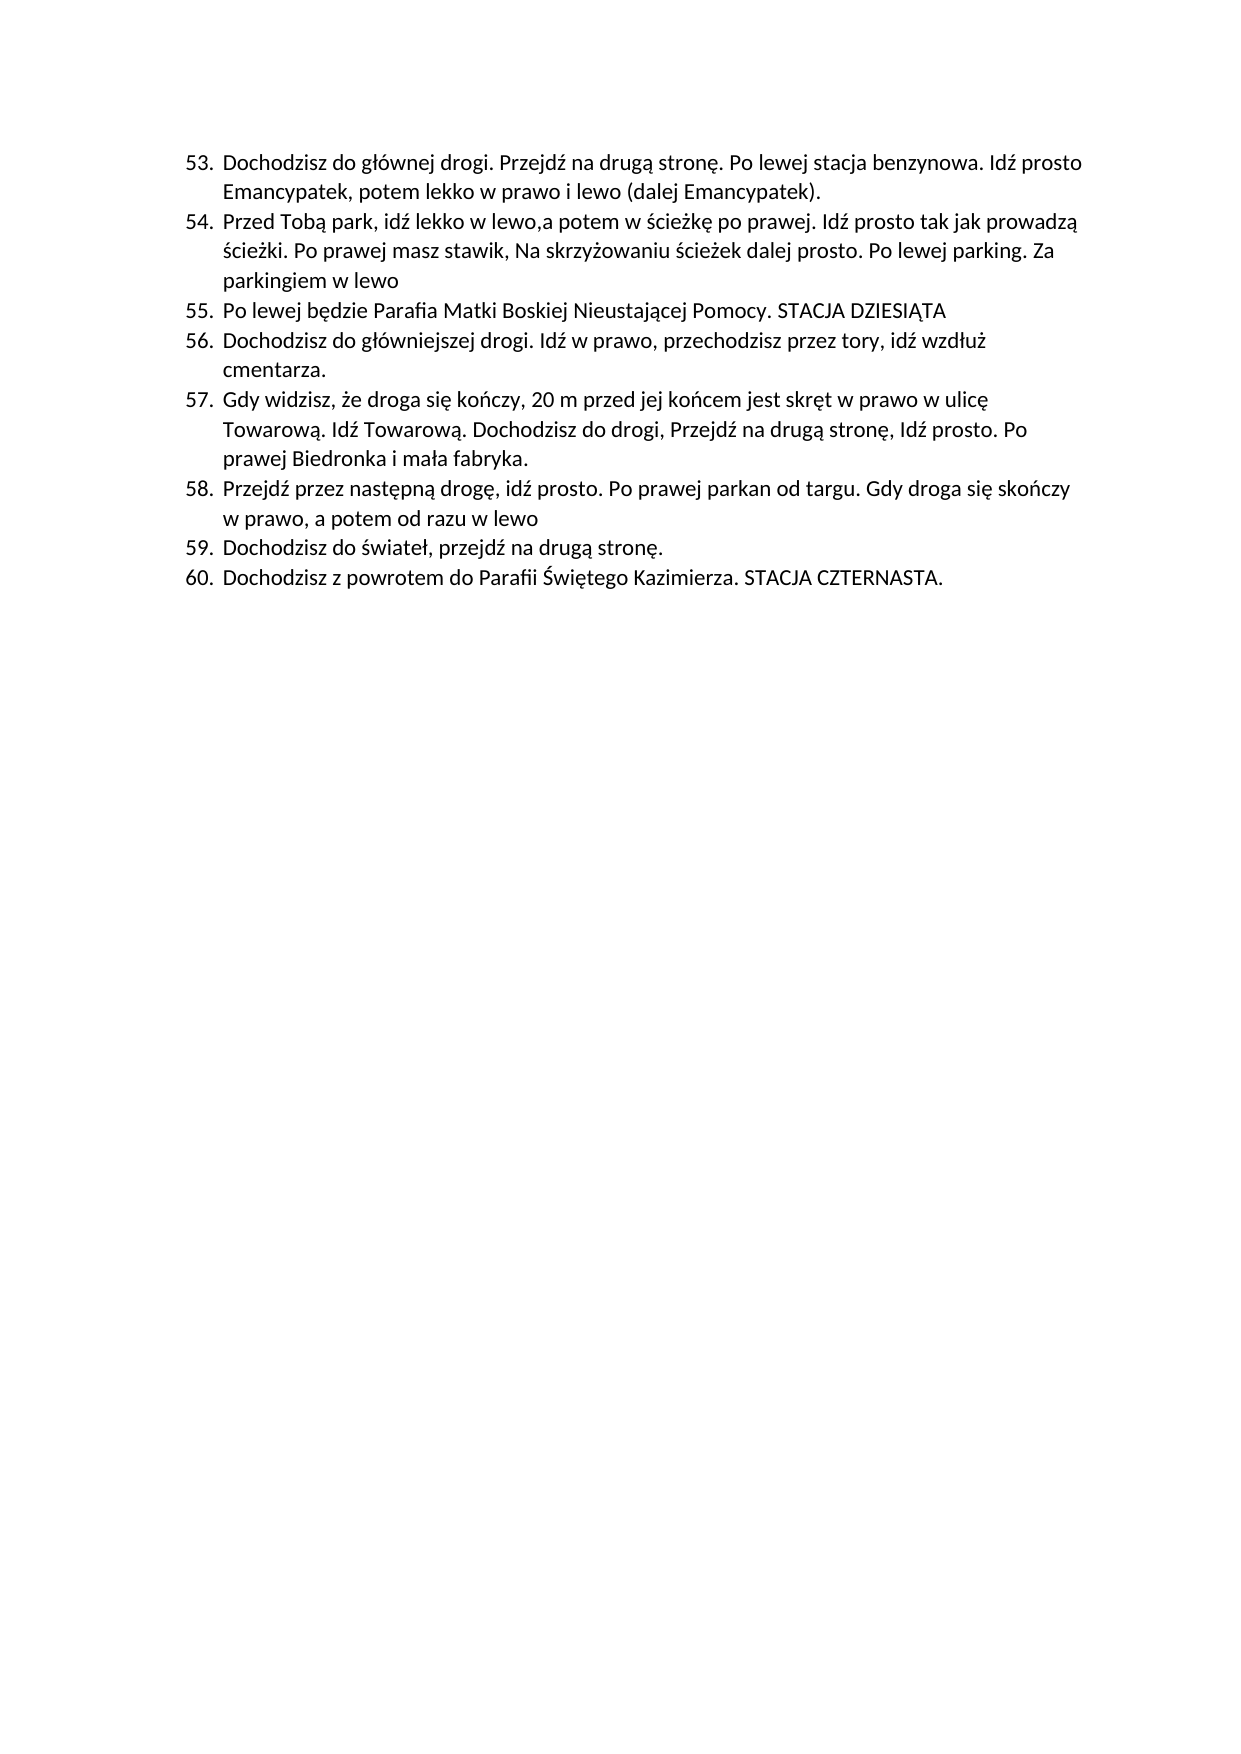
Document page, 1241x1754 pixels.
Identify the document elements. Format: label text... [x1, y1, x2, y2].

list Przed Tobą park, idź lekko w lewo,a potem w ścieżkę po prawej. Idź prosto tak jak prowadzą ścieżki. Po prawej masz stawik, Na skrzyżowaniu ścieżek dalej prosto. Po lewej parking. Za parkingiem w lewo [185, 207, 1093, 294]
list Dochodzisz do głównej drogi. Przejdź na drugą stronę. Po lewej stacja benzynowa. Idź prosto Emancypatek, potem lekko w prawo i lewo (dalej Emancypatek). [185, 148, 1093, 205]
list Dochodzisz do świateł, przejdź na drugą stronę. [185, 533, 1093, 562]
list Gdy widzisz, że droga się kończy, 20 m przed jej końcem jest skręt w prawo w ulicę Towarową. Idź Towarową. Dochodzisz do drogi, Przejdź na drugą stronę, Idź prosto. Po prawej Biedronka i mała fabryka. [185, 385, 1093, 472]
list Po lewej będzie Parafia Matki Boskiej Nieustającej Pomocy. STACJA DZIESIĄTA [185, 296, 1093, 324]
list Dochodzisz do główniejszej drogi. Idź w prawo, przechodzisz przez tory, idź wzdłuż cmentarza. [185, 326, 1093, 383]
list Dochodzisz z powrotem do Parafii Świętego Kazimierza. STACJA CZTERNASTA. [185, 563, 1093, 591]
list Przejdź przez następną drogę, idź prosto. Po prawej parkan od targu. Gdy droga się skończy w prawo, a potem od razu w lewo [185, 474, 1093, 532]
